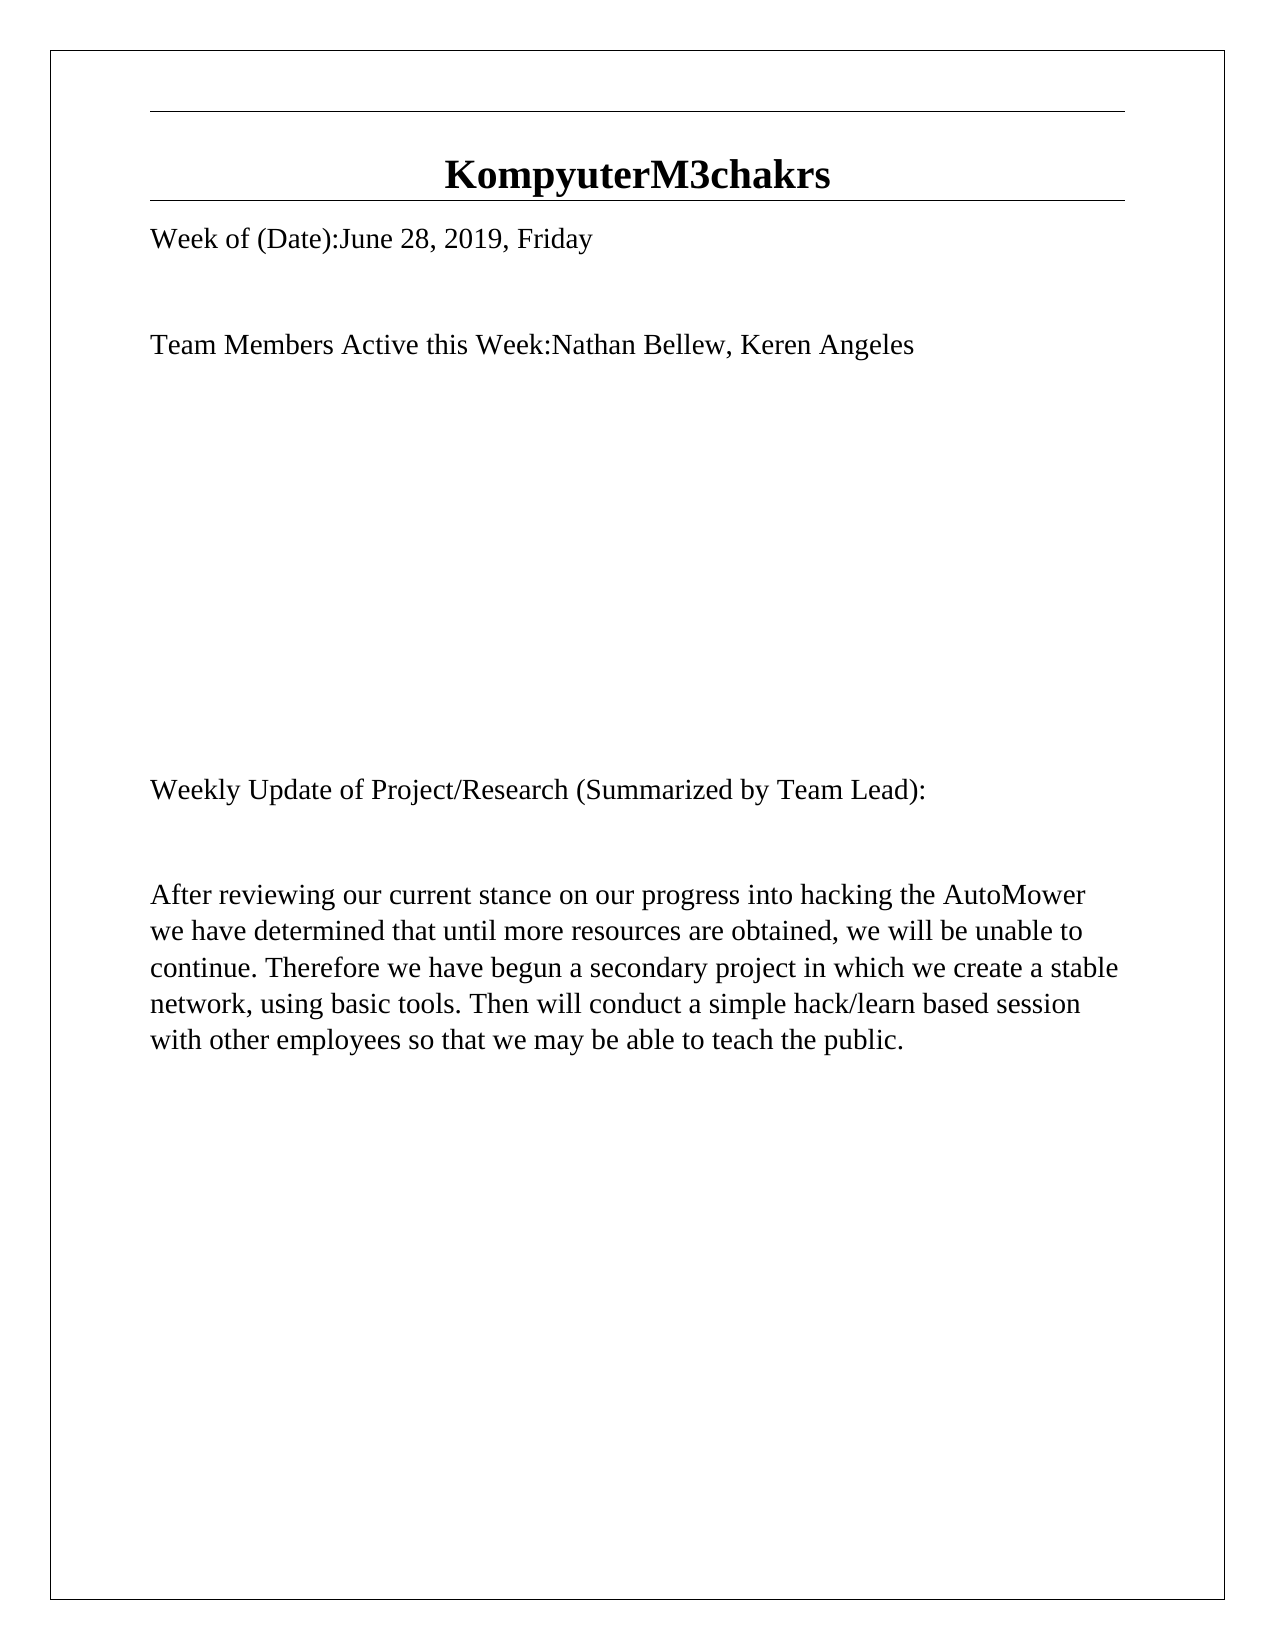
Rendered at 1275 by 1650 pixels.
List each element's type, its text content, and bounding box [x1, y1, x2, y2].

text After reviewing our current stance on our progress into hacking the AutoMower we have determined that until more resources are obtained, we will be unable to continue. Therefore we have begun a secondary project in which we create a stable network, using basic tools. Then will conduct a simple hack/learn based session with other employees so that we may be able to teach the public. [150, 877, 1125, 1056]
text Week of (Date):June 28, 2019, Friday [150, 221, 1125, 255]
text Team Members Active this Week:Nathan Bellew, Keren Angeles [150, 327, 1125, 361]
text Weekly Update of Project/Research (Summarized by Team Lead): [150, 772, 1125, 805]
text KompyuterM3chakrs [150, 150, 1125, 200]
